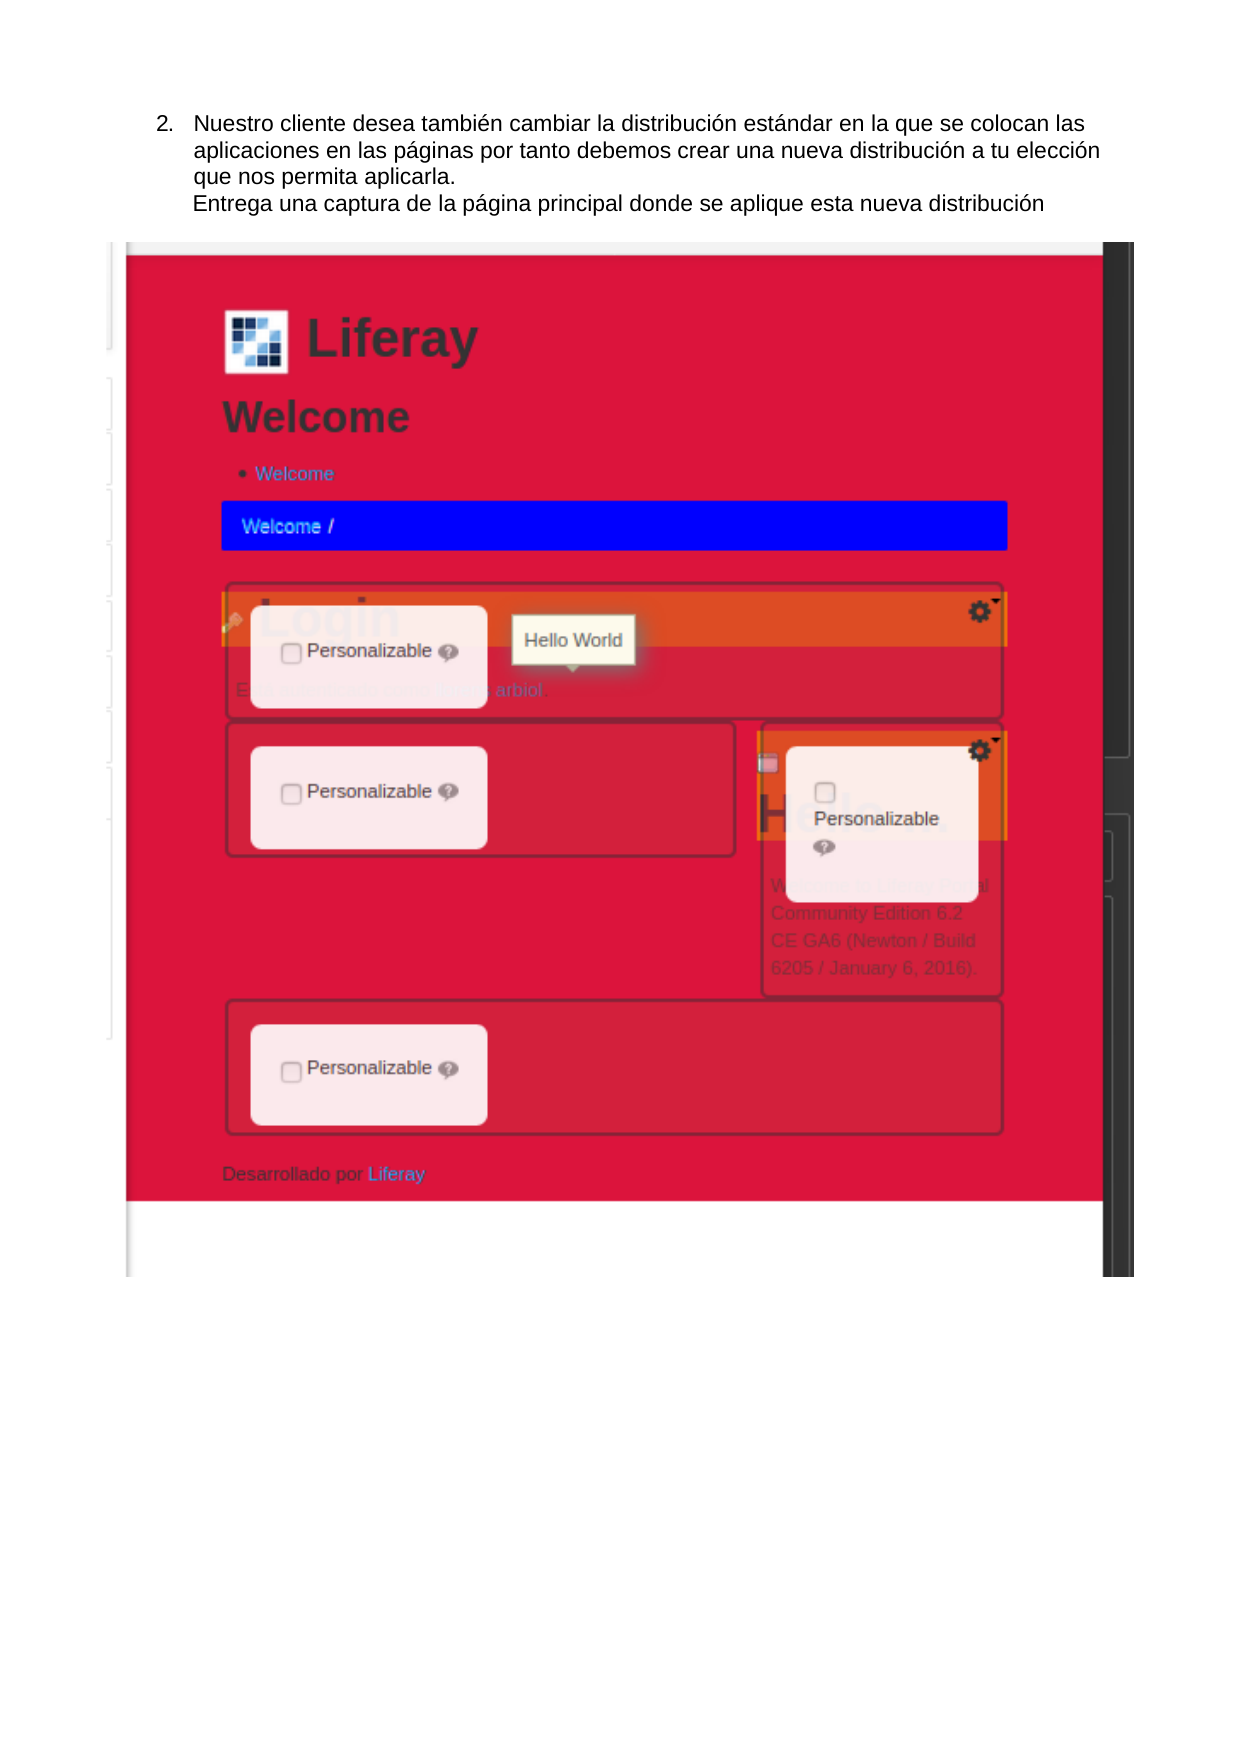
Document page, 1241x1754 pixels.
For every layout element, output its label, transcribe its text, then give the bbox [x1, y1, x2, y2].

text Entrega una captura de la página principal donde se aplique esta nueva distribución [192, 189, 1134, 216]
list Nuestro cliente desea también cambiar la distribución estándar en la que se colocan las aplicaciones en las páginas por tanto debemos crear una nueva distribución a tu elección que nos permita aplicarla. [156, 110, 1101, 189]
picture [106, 242, 1134, 1277]
